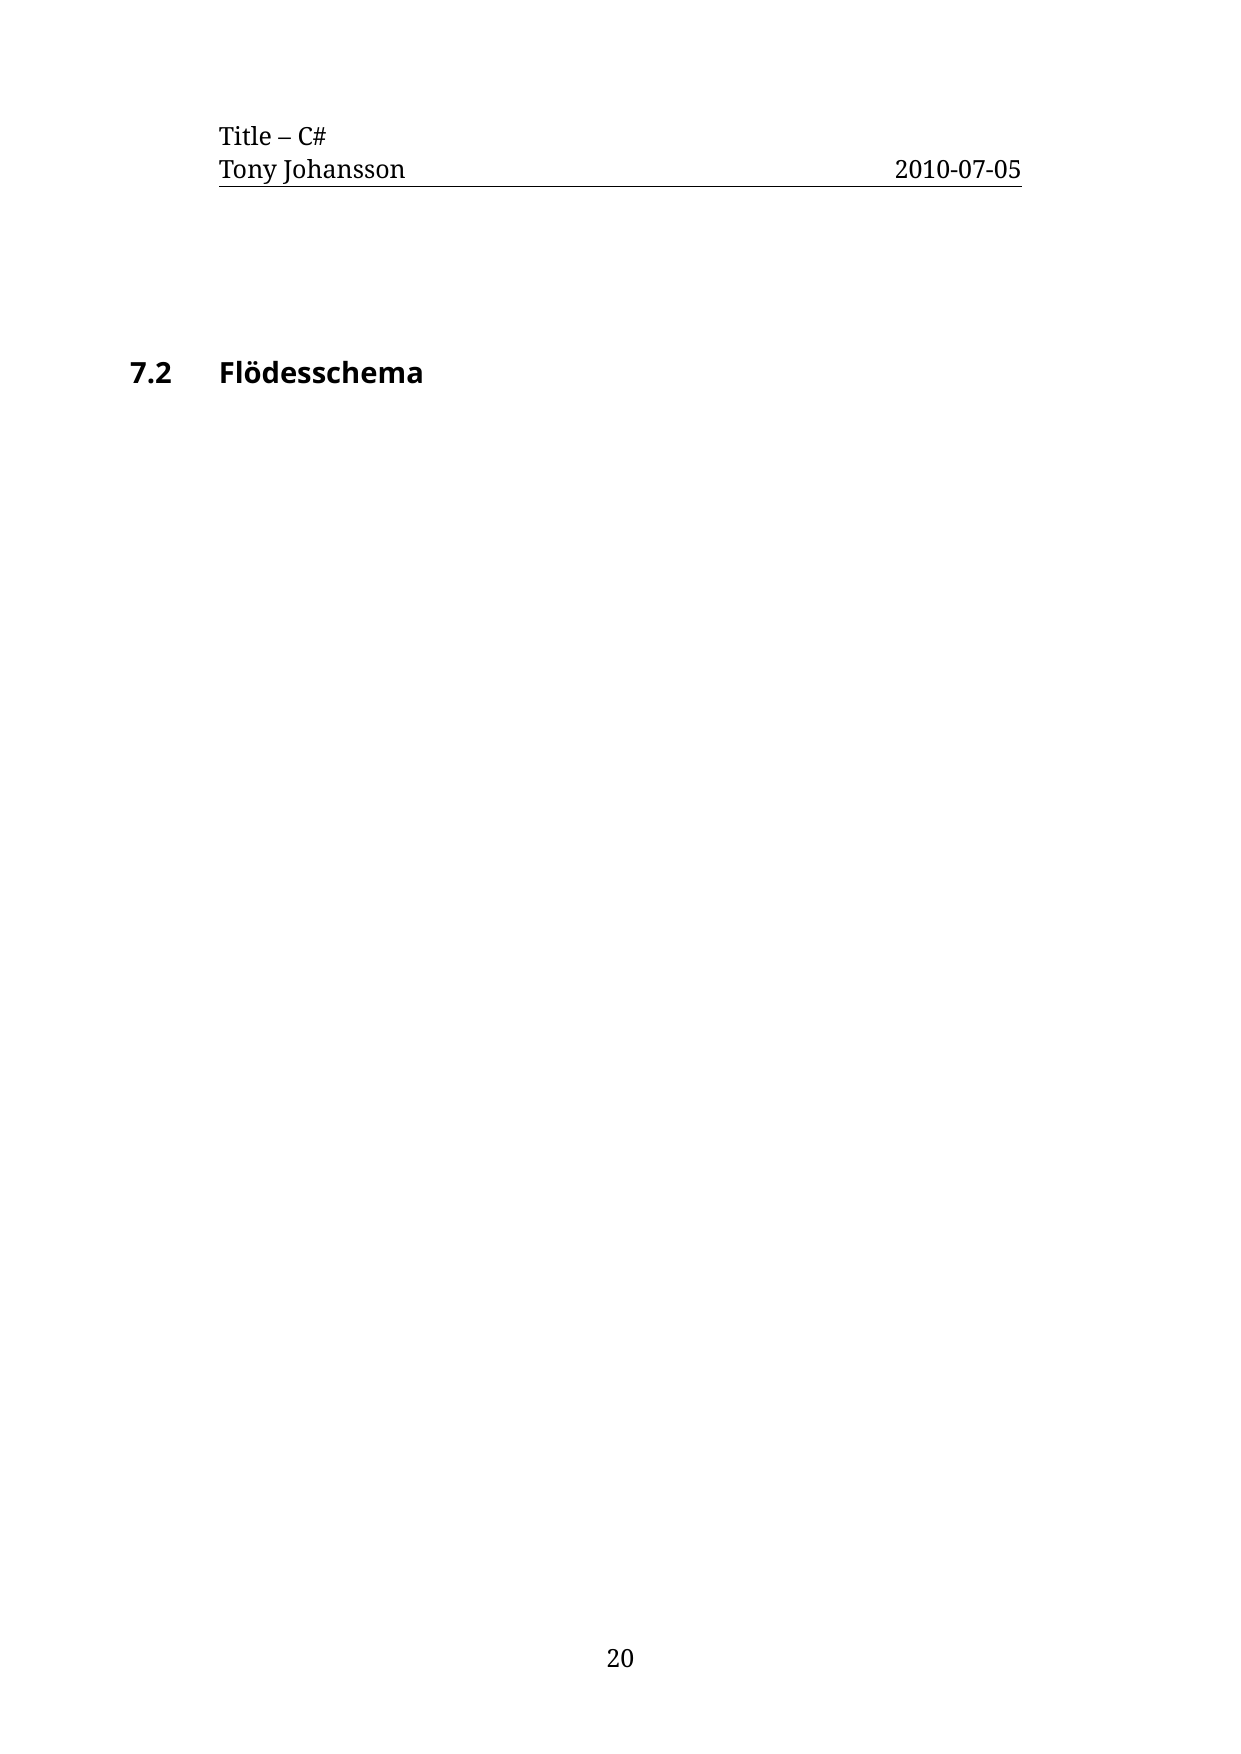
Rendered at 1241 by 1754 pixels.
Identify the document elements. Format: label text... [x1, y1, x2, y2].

subtitle Flödesschema [130, 352, 1022, 392]
